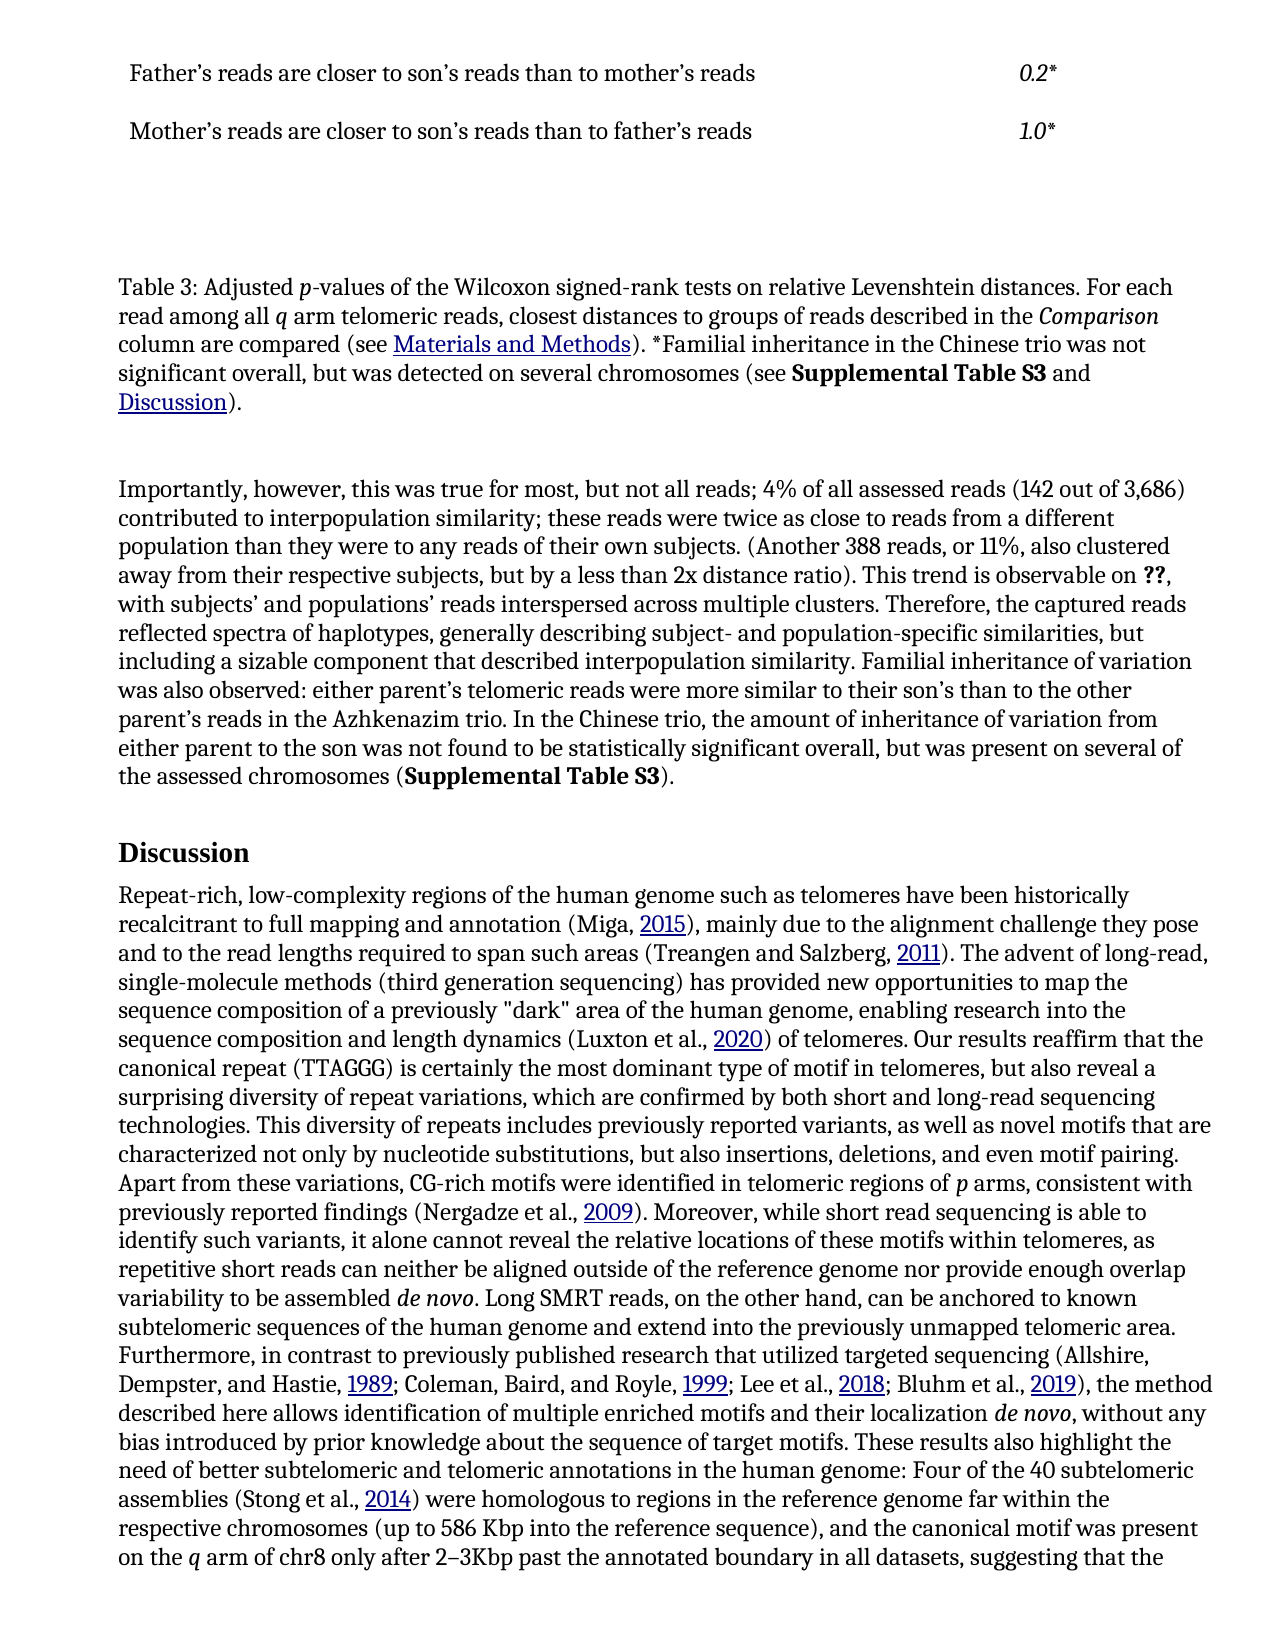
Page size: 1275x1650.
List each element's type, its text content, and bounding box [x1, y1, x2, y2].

table_cell Mother’s reads are closer to son’s reads than to father’s reads [118, 117, 1019, 176]
text Table 3: Adjusted p-values of the Wilcoxon signed-rank tests on relative Levenshtein distances. For each read among all q arm telomeric reads, closest distances to groups of reads described in the Comparison column are compared (see Materials and Methods). *Familial inheritance in the Chinese trio was not significant overall, but was detected on several chromosomes (see Supplemental Table S3 and Discussion). [118, 273, 1216, 417]
table_cell Father’s reads are closer to son’s reads than to mother’s reads [118, 59, 1019, 117]
text Repeat-rich, low-complexity regions of the human genome such as telomeres have been historically recalcitrant to full mapping and annotation (Miga, 2015), mainly due to the alignment challenge they pose and to the read lengths required to span such areas (Treangen and Salzberg, 2011). The advent of long-read, single-molecule methods (third generation sequencing) has provided new opportunities to map the sequence composition of a previously "dark" area of the human genome, enabling research into the sequence composition and length dynamics (Luxton et al., 2020) of telomeres. Our results reaffirm that the canonical repeat (TTAGGG) is certainly the most dominant type of motif in telomeres, but also reveal a surprising diversity of repeat variations, which are confirmed by both short and long-read sequencing technologies. This diversity of repeats includes previously reported variants, as well as novel motifs that are characterized not only by nucleotide substitutions, but also insertions, deletions, and even motif pairing. Apart from these variations, CG-rich motifs were identified in telomeric regions of p arms, consistent with previously reported findings (Nergadze et al., 2009). Moreover, while short read sequencing is able to identify such variants, it alone cannot reveal the relative locations of these motifs within telomeres, as repetitive short reads can neither be aligned outside of the reference genome nor provide enough overlap variability to be assembled de novo. Long SMRT reads, on the other hand, can be anchored to known subtelomeric sequences of the human genome and extend into the previously unmapped telomeric area. Furthermore, in contrast to previously published research that utilized targeted sequencing (Allshire, Dempster, and Hastie, 1989; Coleman, Baird, and Royle, 1999; Lee et al., 2018; Bluhm et al., 2019), the method described here allows identification of multiple enriched motifs and their localization de novo, without any bias introduced by prior knowledge about the sequence of target motifs. These results also highlight the need of better subtelomeric and telomeric annotations in the human genome: Four of the 40 subtelomeric assemblies (Stong et al., 2014) were homologous to regions in the reference genome far within the respective chromosomes (up to 586 Kbp into the reference sequence), and the canonical motif was present on the q arm of chr8 only after 2–3Kbp past the annotated boundary in all datasets, suggesting that the [118, 881, 1216, 1571]
table_cell 1.0* [1019, 117, 1216, 176]
table_cell [118, 176, 1019, 210]
table_cell [1019, 210, 1216, 244]
table_cell [118, 210, 1019, 244]
subtitle Discussion [118, 835, 1216, 869]
table_cell 0.2* [1019, 59, 1216, 117]
table_cell [1019, 176, 1216, 210]
text Importantly, however, this was true for most, but not all reads; 4% of all assessed reads (142 out of 3,686) contributed to interpopulation similarity; these reads were twice as close to reads from a different population than they were to any reads of their own subjects. (Another 388 reads, or 11%, also clustered away from their respective subjects, but by a less than 2x distance ratio). This trend is observable on ??, with subjects’ and populations’ reads interspersed across multiple clusters. Therefore, the captured reads reflected spectra of haplotypes, generally describing subject- and population-specific similarities, but including a sizable component that described interpopulation similarity. Familial inheritance of variation was also observed: either parent’s telomeric reads were more similar to their son’s than to the other parent’s reads in the Azhkenazim trio. In the Chinese trio, the amount of inheritance of variation from either parent to the son was not found to be statistically significant overall, but was present on several of the assessed chromosomes (Supplemental Table S3). [118, 446, 1216, 791]
